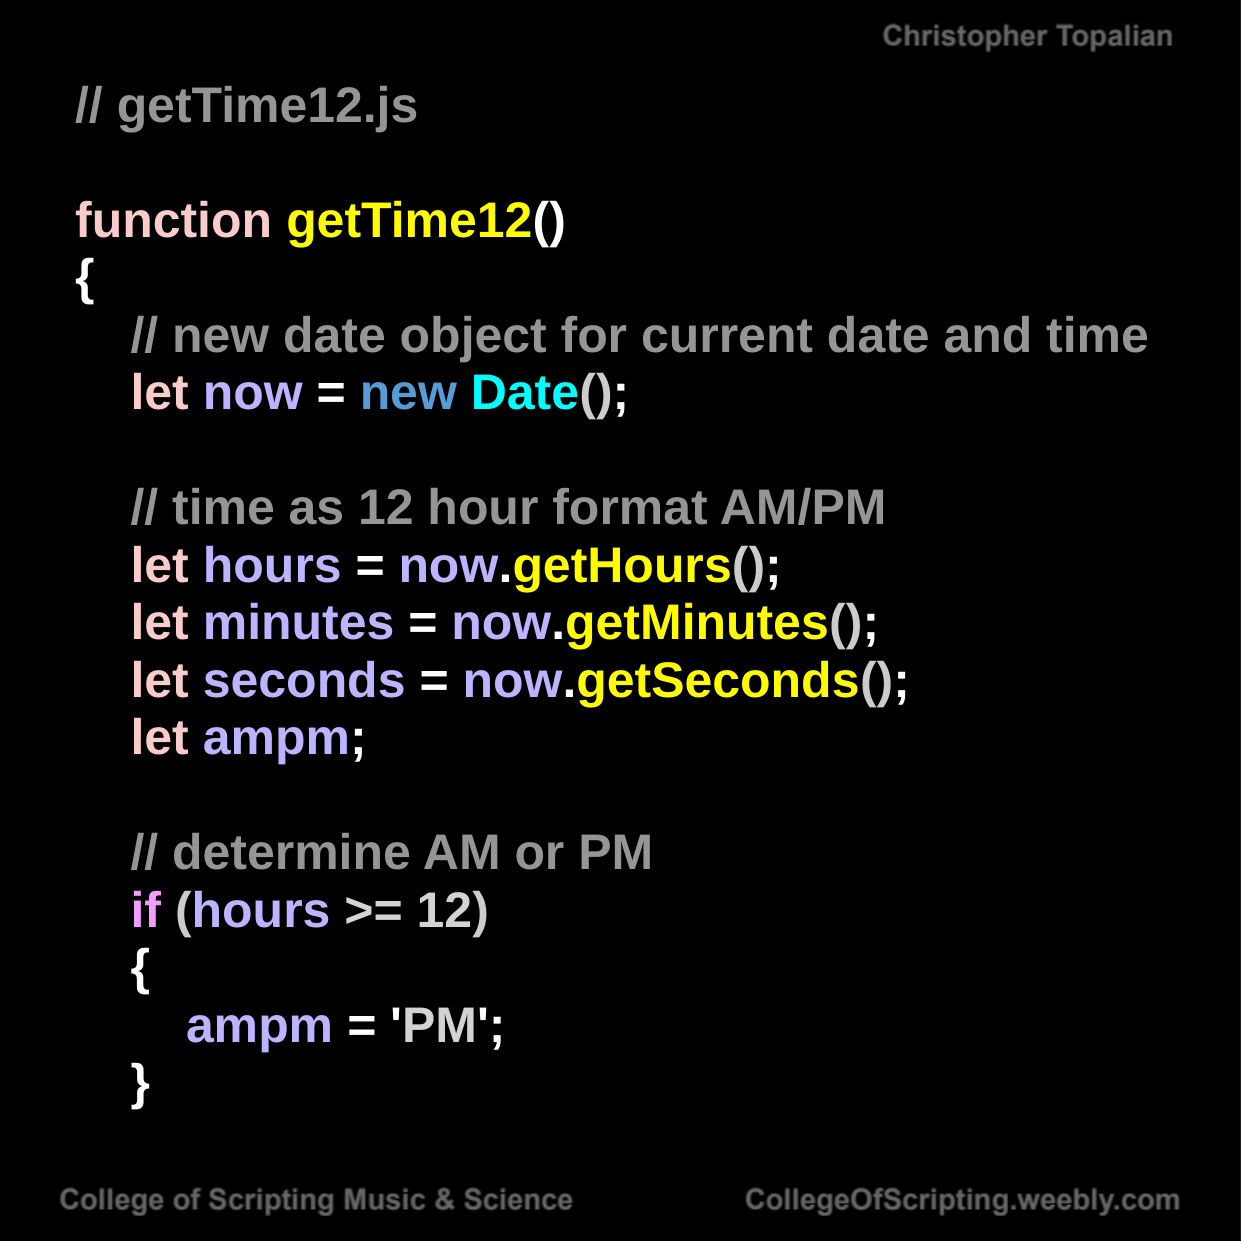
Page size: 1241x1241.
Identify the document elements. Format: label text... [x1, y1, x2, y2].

text { [75, 247, 1166, 305]
text let ampm; [75, 707, 1166, 765]
text ampm = 'PM'; [75, 995, 1166, 1052]
text // determine AM or PM [75, 822, 1166, 880]
text let seconds = now.getSeconds(); [75, 650, 1166, 707]
text let hours = now.getHours(); [75, 535, 1166, 592]
text let now = new Date(); [75, 362, 1166, 420]
text // time as 12 hour format AM/PM [75, 477, 1166, 535]
text } [75, 1052, 1166, 1110]
text function getTime12() [75, 190, 1166, 247]
text // new date object for current date and time [75, 305, 1166, 362]
text if (hours >= 12) [75, 880, 1166, 937]
text // getTime12.js [75, 75, 1166, 132]
text { [75, 937, 1166, 995]
text let minutes = now.getMinutes(); [75, 592, 1166, 650]
